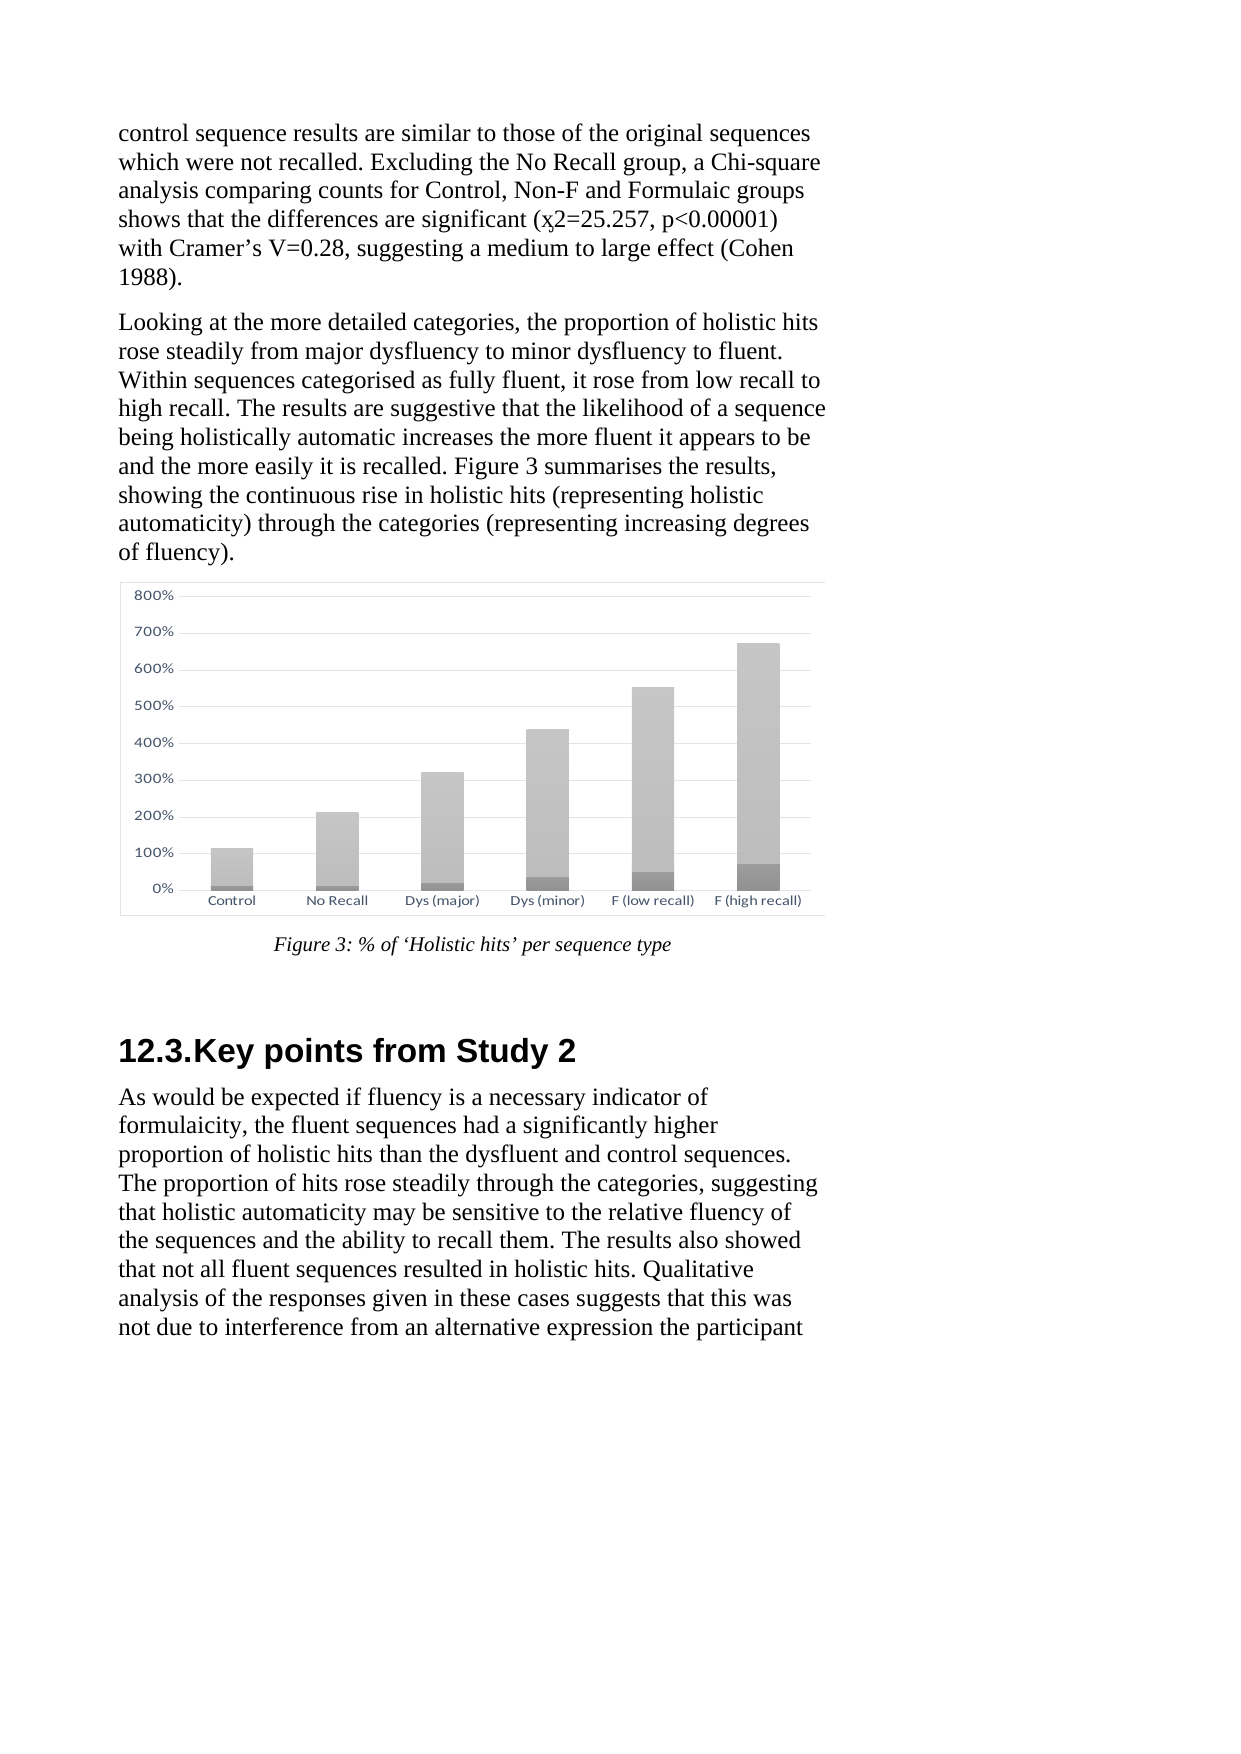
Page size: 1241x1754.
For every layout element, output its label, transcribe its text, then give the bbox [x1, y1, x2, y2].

list Key points from Study 2 [118, 1031, 827, 1069]
text Figure 3: % of ‘Holistic hits’ per sequence type [118, 932, 827, 956]
text Looking at the more detailed categories, the proportion of holistic hits rose steadily from major dysfluency to minor dysfluency to fluent. Within sequences categorised as fully fluent, it rose from low recall to high recall. The results are suggestive that the likelihood of a sequence being holistically automatic increases the more fluent it appears to be and the more easily it is recalled. Figure 3 summarises the results, showing the continuous rise in holistic hits (representing holistic automaticity) through the categories (representing increasing degrees of fluency). [118, 307, 827, 566]
text As would be expected if fluency is a necessary indicator of formulaicity, the fluent sequences had a significantly higher proportion of holistic hits than the dysfluent and control sequences. The proportion of hits rose steadily through the categories, suggesting that holistic automaticity may be sensitive to the relative fluency of the sequences and the ability to recall them. The results also showed that not all fluent sequences resulted in holistic hits. Qualitative analysis of the responses given in these cases suggests that this was not due to interference from an alternative expression the participant [118, 1082, 827, 1341]
text control sequence results are similar to those of the original sequences which were not recalled. Excluding the No Recall group, a Chi-square analysis comparing counts for Control, Non-F and Formulaic groups shows that the differences are significant (ᶍ2=25.257, p<0.00001) with Cramer’s V=0.28, suggesting a medium to large effect (Cohen 1988). [118, 118, 827, 291]
